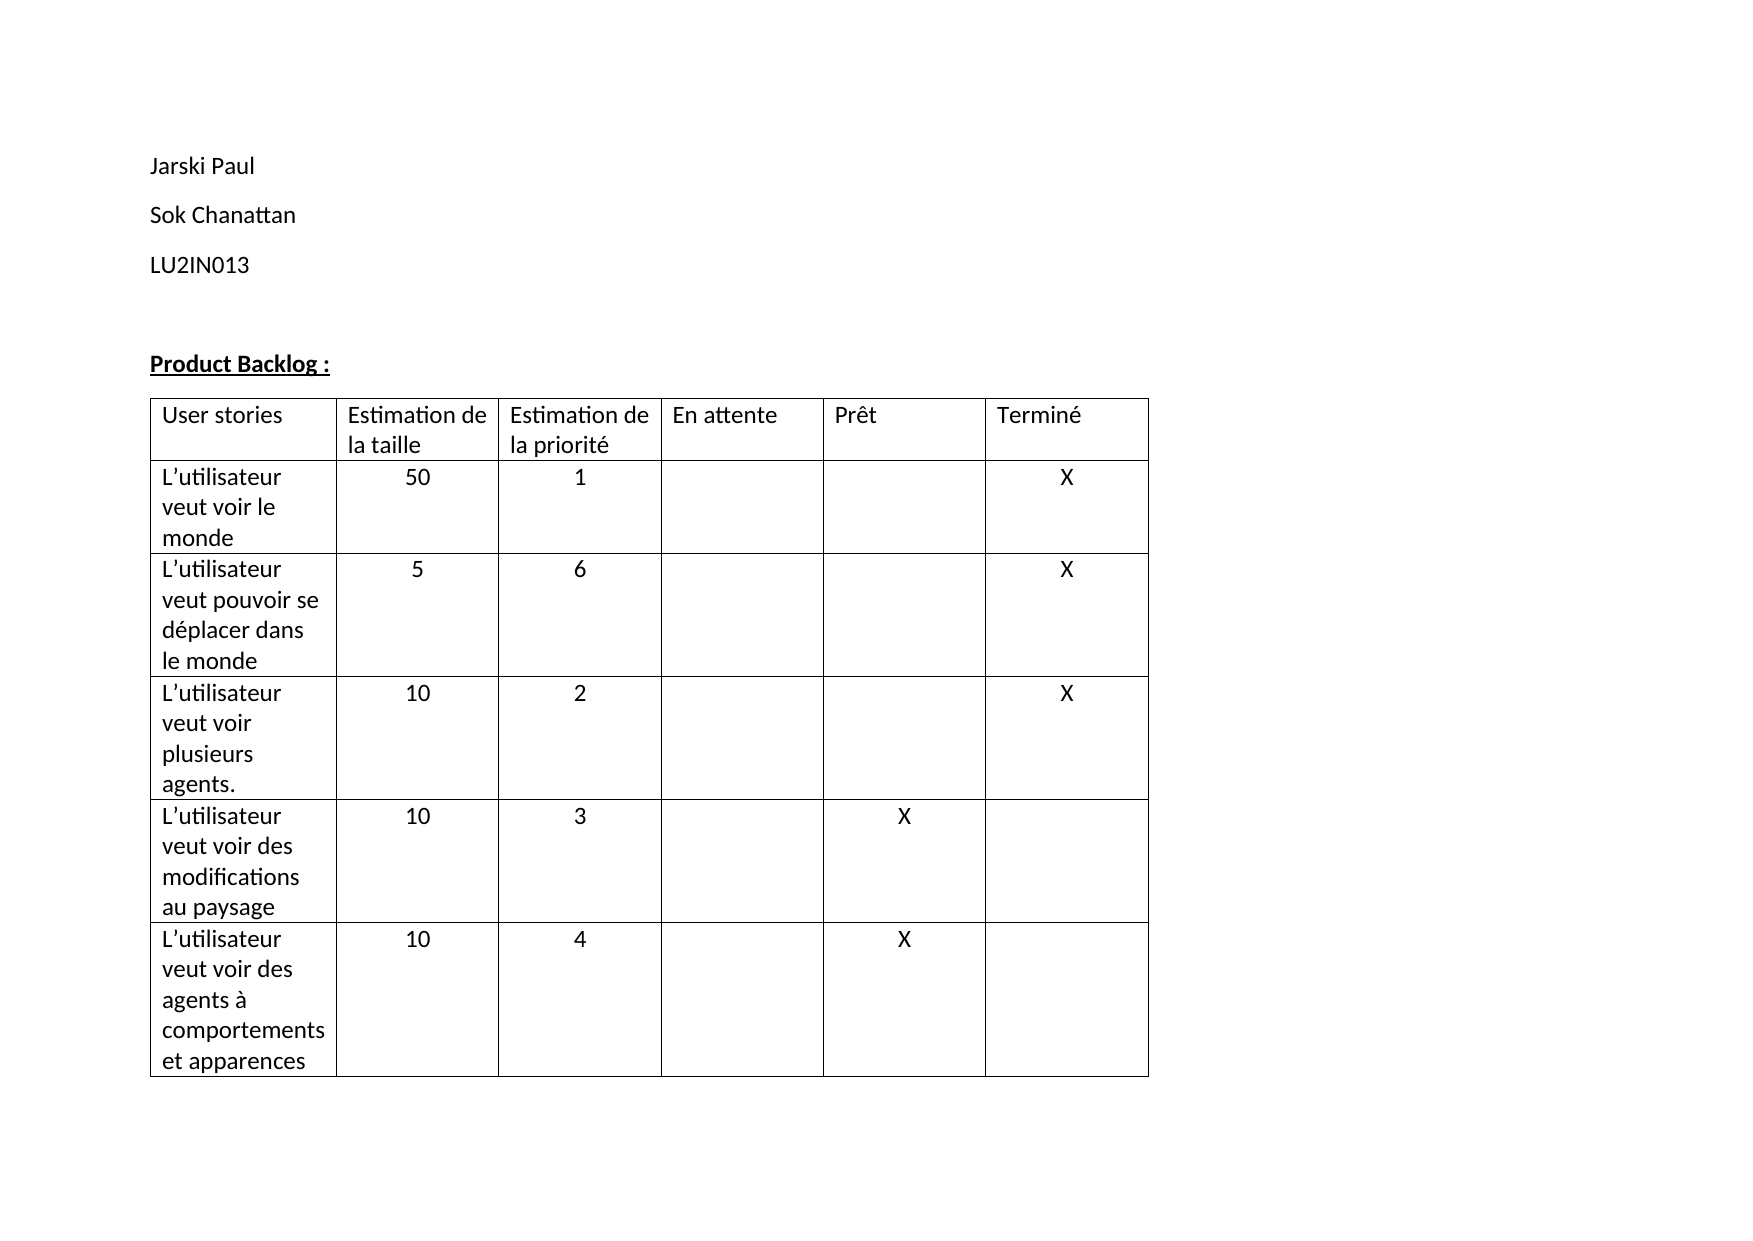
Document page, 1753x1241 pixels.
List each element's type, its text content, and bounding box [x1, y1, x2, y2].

table_header Estimation de la priorité [499, 399, 661, 460]
table_cell 50 [337, 461, 498, 553]
table_cell 10 [337, 677, 498, 799]
table_cell [662, 923, 823, 1076]
table_cell 2 [499, 677, 661, 799]
table_cell 1 [499, 461, 661, 553]
table_cell L’utilisateur veut voir des modifications au paysage [151, 800, 336, 922]
table_cell [986, 923, 1148, 1076]
text Product Backlog : [150, 348, 1602, 379]
table_header Terminé [986, 399, 1148, 460]
table_cell X [986, 461, 1148, 553]
table_cell 5 [337, 554, 498, 676]
text Sok Chanattan [150, 199, 1602, 230]
table_header User stories [151, 399, 336, 460]
table_cell [824, 554, 985, 676]
table_cell L’utilisateur veut voir des agents à comportements et apparences [151, 923, 336, 1076]
table_cell X [986, 554, 1148, 676]
text LU2IN013 [150, 249, 1602, 280]
table_cell 6 [499, 554, 661, 676]
table_cell [824, 677, 985, 799]
table_cell X [824, 923, 985, 1076]
table_cell 10 [337, 923, 498, 1076]
table_header Prêt [824, 399, 985, 460]
table_cell 4 [499, 923, 661, 1076]
table_cell 10 [337, 800, 498, 922]
table_cell L’utilisateur veut voir plusieurs agents. [151, 677, 336, 799]
table_cell [662, 677, 823, 799]
table_cell L’utilisateur veut pouvoir se déplacer dans le monde [151, 554, 336, 676]
table_cell [662, 554, 823, 676]
table_header En attente [662, 399, 823, 460]
table_cell [662, 800, 823, 922]
text Jarski Paul [150, 150, 1602, 181]
table_cell X [824, 800, 985, 922]
table_cell [662, 461, 823, 553]
table_header Estimation de la taille [337, 399, 498, 460]
table_cell [824, 461, 985, 553]
table_cell 3 [499, 800, 661, 922]
table_cell X [986, 677, 1148, 799]
table_cell [986, 800, 1148, 922]
table_cell L’utilisateur veut voir le monde [151, 461, 336, 553]
